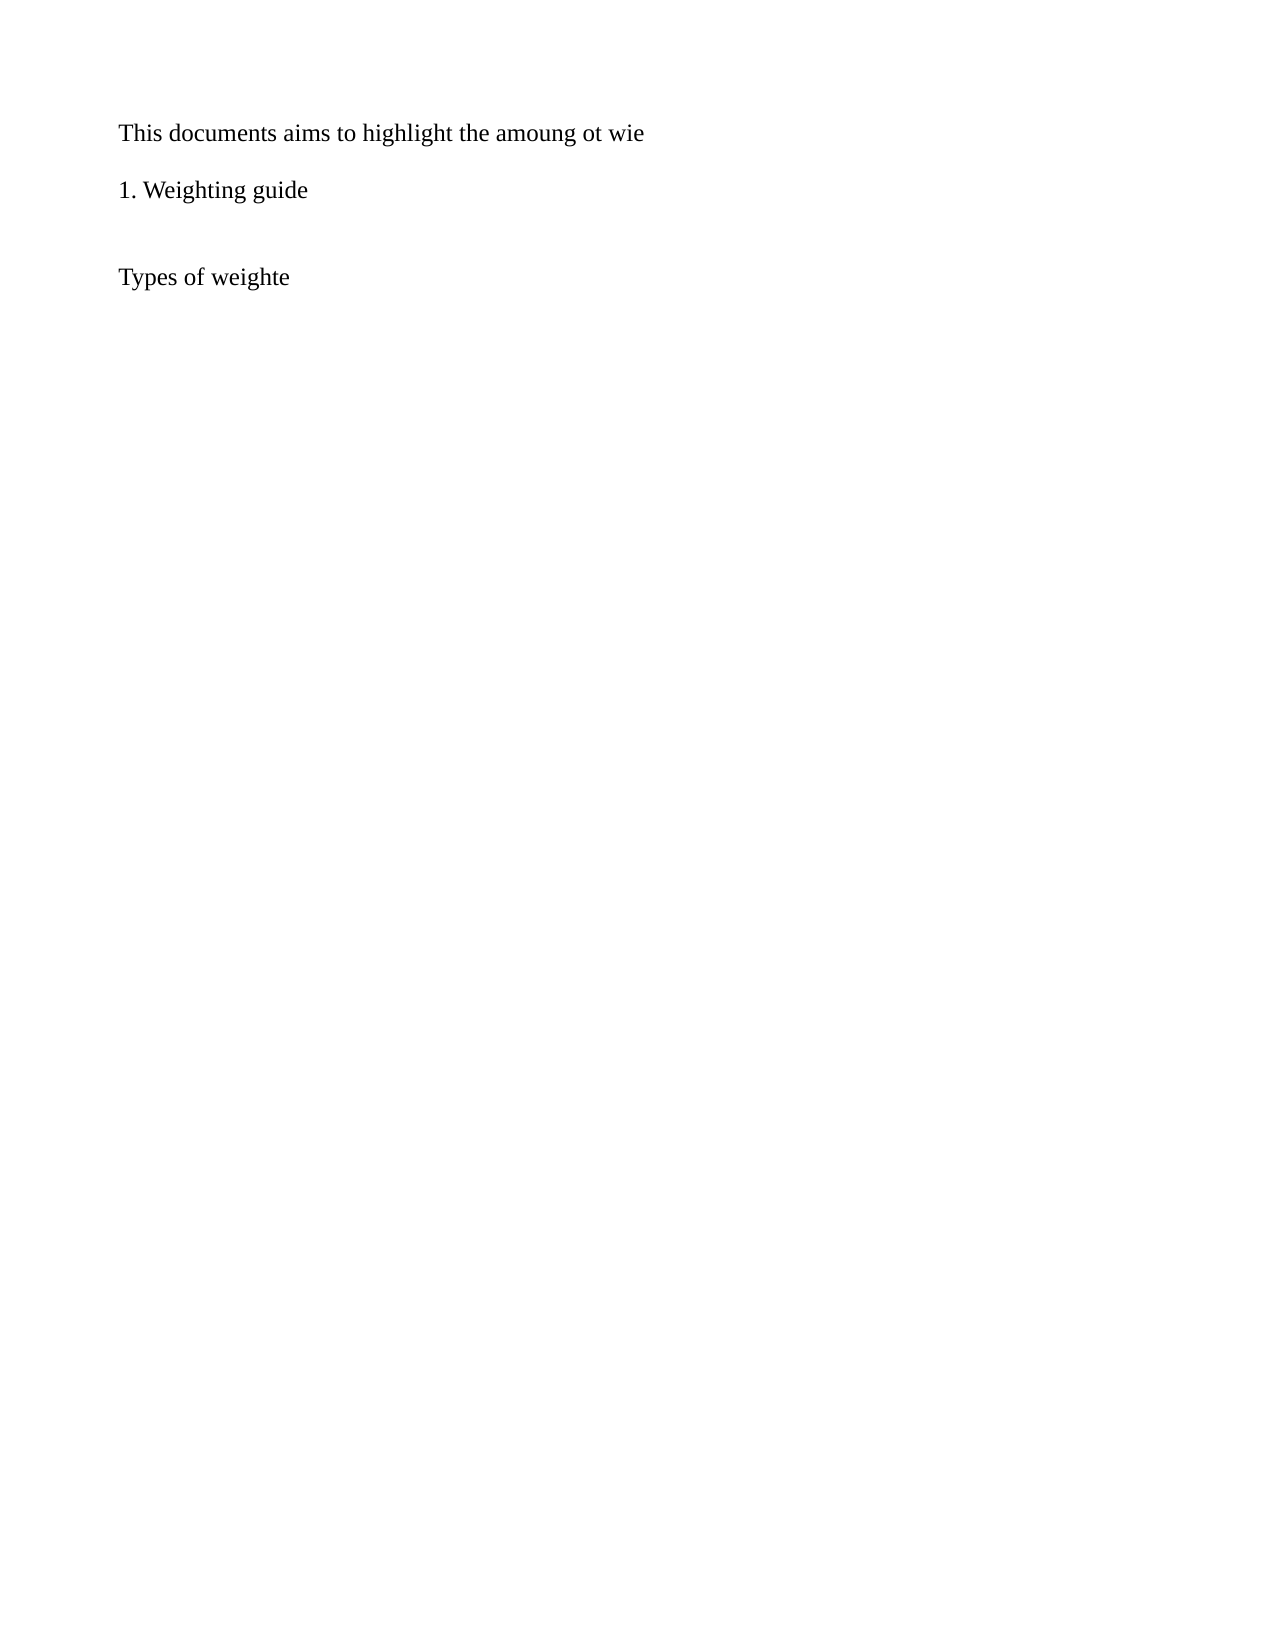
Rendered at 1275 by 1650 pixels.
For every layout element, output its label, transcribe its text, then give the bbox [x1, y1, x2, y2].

text 1. Weighting guide [118, 176, 1157, 204]
text This documents aims to highlight the amoung ot wie [118, 118, 1157, 147]
text Types of weighte [118, 262, 1157, 291]
